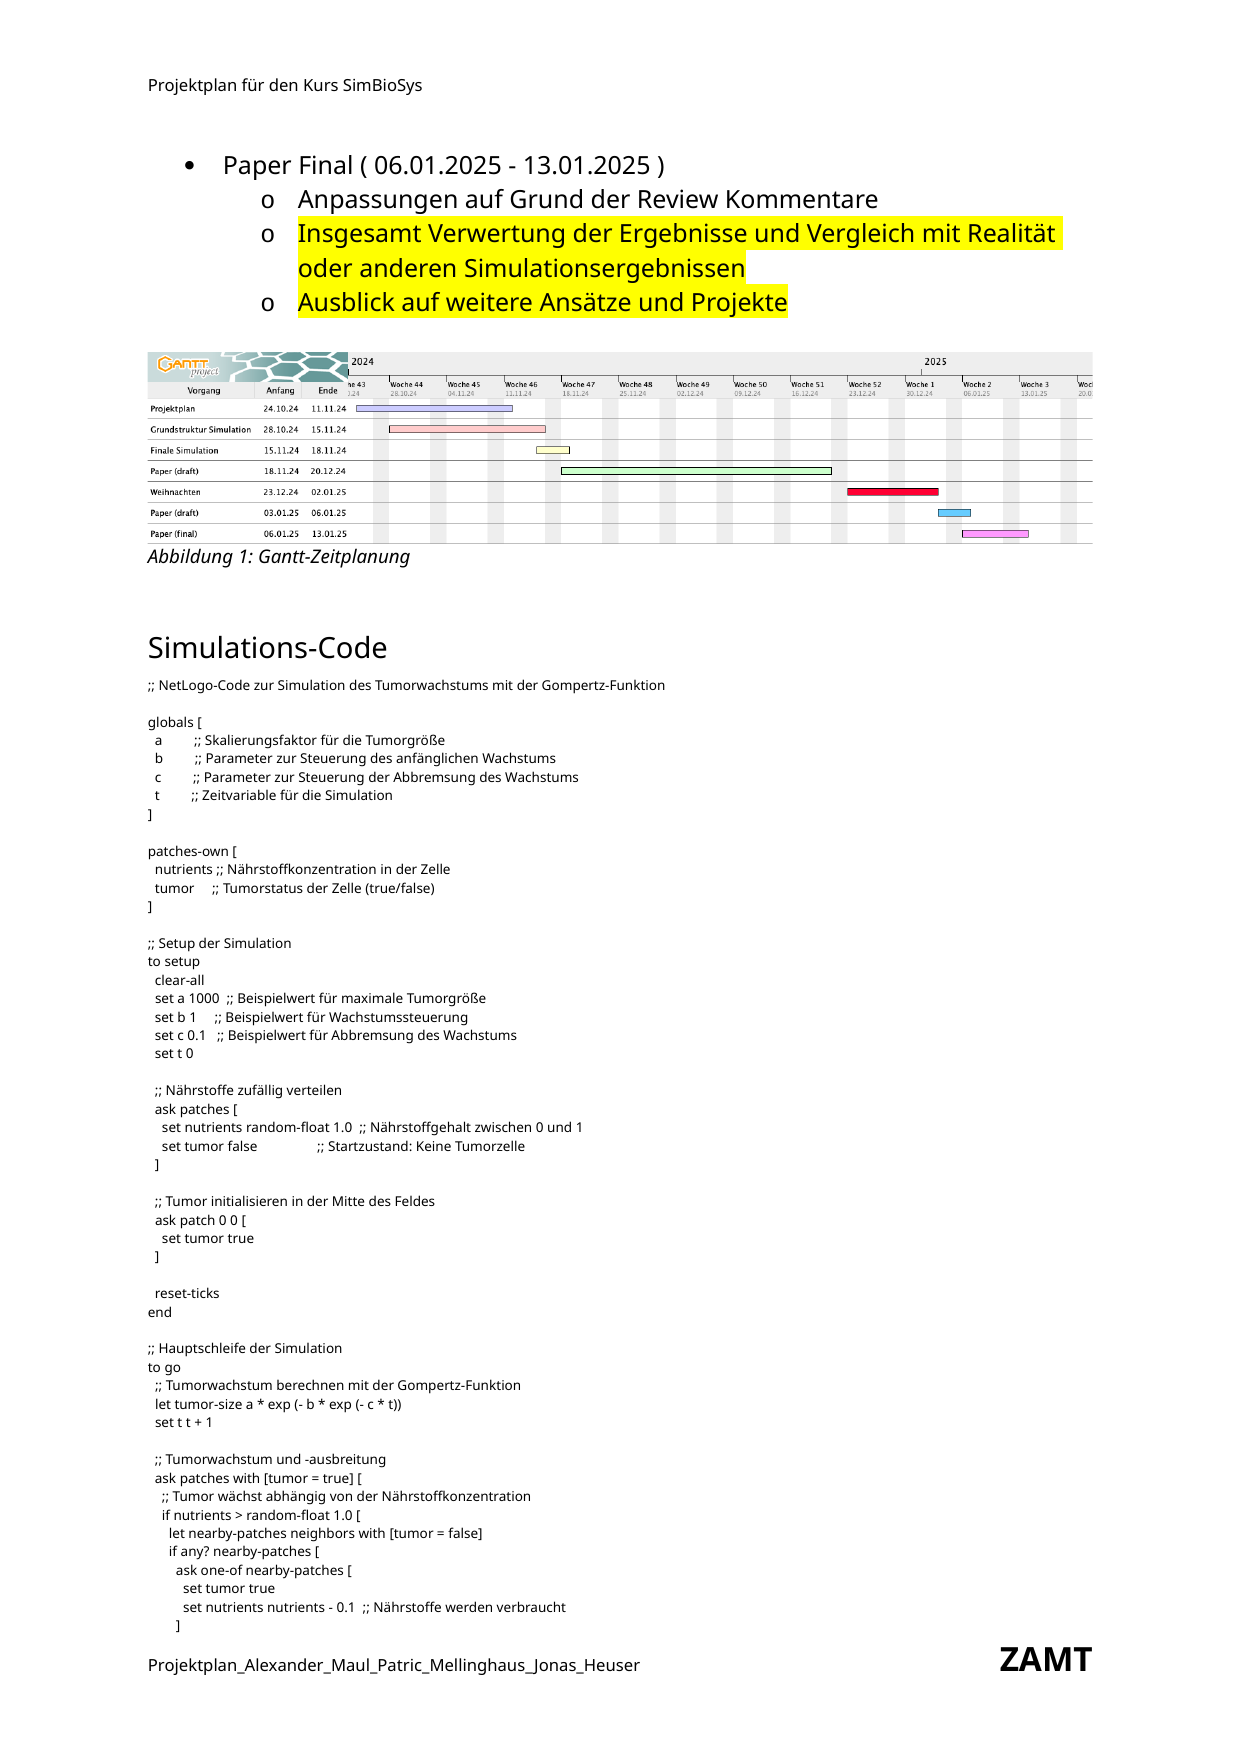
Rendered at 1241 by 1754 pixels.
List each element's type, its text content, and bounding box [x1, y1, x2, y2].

text globals [ [148, 713, 1093, 731]
subtitle Simulations-Code [148, 628, 1093, 667]
text nutrients ;; Nährstoffkonzentration in der Zelle [148, 860, 1093, 878]
text set t 0 [148, 1044, 1093, 1063]
text let nearby-patches neighbors with [tumor = false] [148, 1524, 1093, 1542]
text clear-all [148, 971, 1093, 989]
text set tumor false ;; Startzustand: Keine Tumorzelle [148, 1137, 1093, 1155]
text set a 1000 ;; Beispielwert für maximale Tumorgröße [148, 989, 1093, 1008]
text ] [148, 805, 1093, 823]
text set b 1 ;; Beispielwert für Wachstumssteuerung [148, 1008, 1093, 1026]
text b ;; Parameter zur Steuerung des anfänglichen Wachstums [148, 749, 1093, 768]
text ] [148, 897, 1093, 915]
text ;; Hauptschleife der Simulation [148, 1339, 1093, 1358]
text ;; Tumorwachstum berechnen mit der Gompertz-Funktion [148, 1376, 1093, 1395]
text set tumor true [148, 1229, 1093, 1247]
text ] [148, 1616, 1093, 1634]
text patches-own [ [148, 842, 1093, 860]
list Insgesamt Verwertung der Ergebnisse und Vergleich mit Realität oder anderen Simulationsergebnissen [260, 216, 1093, 284]
text set nutrients random-float 1.0 ;; Nährstoffgehalt zwischen 0 und 1 [148, 1118, 1093, 1137]
text ;; Nährstoffe zufällig verteilen [148, 1081, 1093, 1100]
list Anpassungen auf Grund der Review Kommentare [260, 182, 1093, 216]
text set nutrients nutrients - 0.1 ;; Nährstoffe werden verbraucht [148, 1598, 1093, 1616]
text c ;; Parameter zur Steuerung der Abbremsung des Wachstums [148, 768, 1093, 786]
text t ;; Zeitvariable für die Simulation [148, 786, 1093, 805]
text ;; Tumorwachstum und -ausbreitung [148, 1450, 1093, 1468]
text tumor ;; Tumorstatus der Zelle (true/false) [148, 878, 1093, 897]
text a ;; Skalierungsfaktor für die Tumorgröße [148, 731, 1093, 749]
list Paper Final ( 06.01.2025 - 13.01.2025 ) [185, 148, 1093, 182]
text Abbildung 1: Gantt-Zeitplanung [148, 544, 1093, 569]
text to go [148, 1358, 1093, 1376]
text ask one-of nearby-patches [ [148, 1561, 1093, 1579]
text if nutrients > random-float 1.0 [ [148, 1505, 1093, 1524]
text ] [148, 1155, 1093, 1173]
text ;; Tumor wächst abhängig von der Nährstoffkonzentration [148, 1487, 1093, 1505]
text ask patches [ [148, 1100, 1093, 1118]
text set tumor true [148, 1579, 1093, 1598]
text reset-ticks [148, 1284, 1093, 1303]
text ;; Tumor initialisieren in der Mitte des Feldes [148, 1192, 1093, 1210]
text set t t + 1 [148, 1413, 1093, 1432]
text set c 0.1 ;; Beispielwert für Abbremsung des Wachstums [148, 1026, 1093, 1044]
text let tumor-size a * exp (- b * exp (- c * t)) [148, 1395, 1093, 1413]
text ] [148, 1247, 1093, 1266]
text end [148, 1303, 1093, 1321]
text to setup [148, 952, 1093, 971]
text ;; NetLogo-Code zur Simulation des Tumorwachstums mit der Gompertz-Funktion [148, 676, 1093, 694]
text ask patch 0 0 [ [148, 1210, 1093, 1229]
text if any? nearby-patches [ [148, 1542, 1093, 1561]
text ask patches with [tumor = true] [ [148, 1468, 1093, 1487]
list Ausblick auf weitere Ansätze und Projekte [260, 284, 1093, 318]
text ;; Setup der Simulation [148, 934, 1093, 952]
